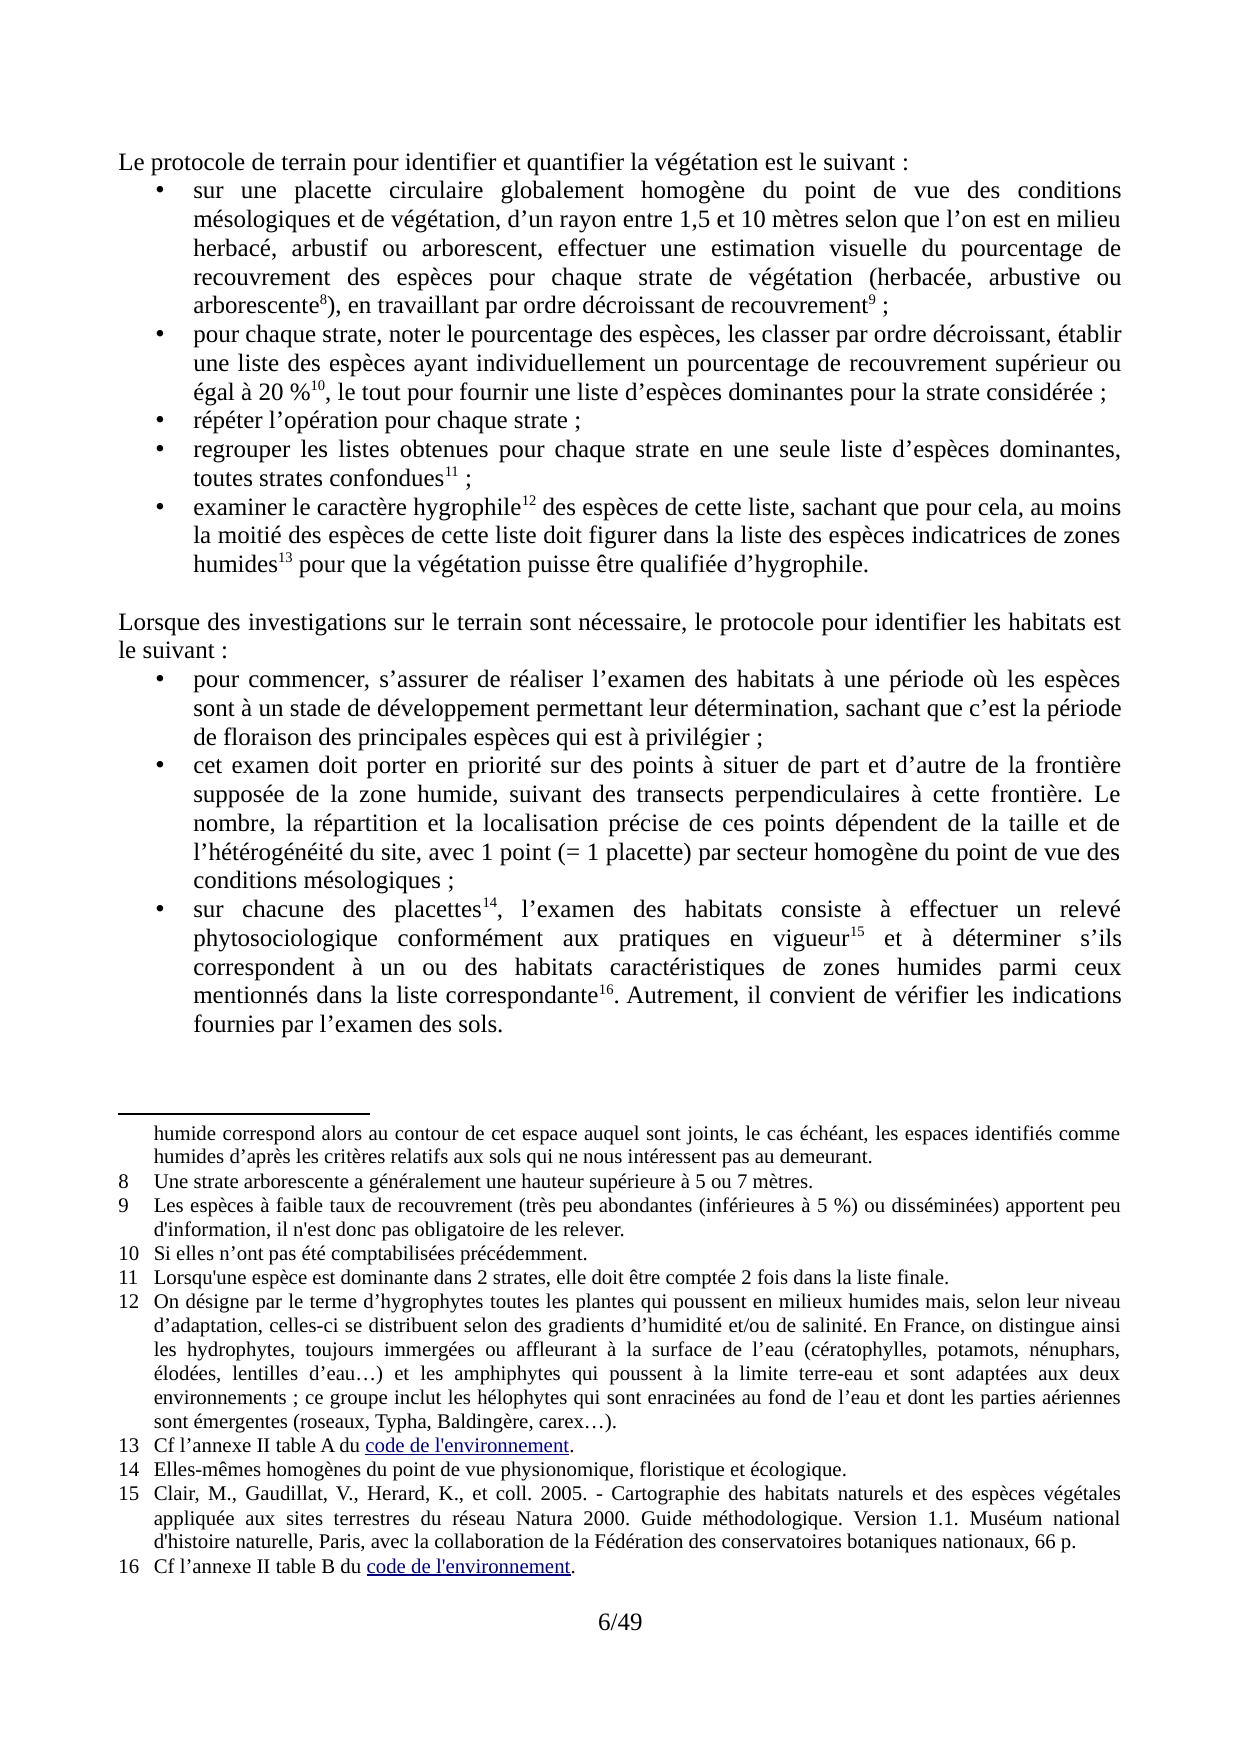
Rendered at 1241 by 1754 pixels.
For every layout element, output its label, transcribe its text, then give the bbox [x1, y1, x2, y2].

list pour chaque strate, noter le pourcentage des espèces, les classer par ordre décroissant, établir une liste des espèces ayant individuellement un pourcentage de recouvrement supérieur ou égal à 20 %, le tout pour fournir une liste d’espèces dominantes pour la strate considérée ; [156, 319, 1122, 406]
list sur une placette circulaire globalement homogène du point de vue des conditions mésologiques et de végétation, d’un rayon entre 1,5 et 10 mètres selon que l’on est en milieu herbacé, arbustif ou arborescent, effectuer une estimation visuelle du pourcentage de recouvrement des espèces pour chaque strate de végétation (herbacée, arbustive ou arborescente), en travaillant par ordre décroissant de recouvrement ; [156, 176, 1122, 319]
list Les espèces à faible taux de recouvrement (très peu abondantes (inférieures à 5 %) ou disséminées) apportent peu d'information, il n'est donc pas obligatoire de les relever. [118, 1193, 1122, 1241]
list répéter l’opération pour chaque strate ; [156, 406, 1122, 434]
list Cf l’annexe II table B du code de l'environnement. [118, 1553, 1122, 1578]
list regrouper les listes obtenues pour chaque strate en une seule liste d’espèces dominantes, toutes strates confondues ; [156, 434, 1122, 492]
text Lorsque des investigations sur le terrain sont nécessaire, le protocole pour identifier les habitats est le suivant : [118, 607, 1122, 664]
text Le protocole de terrain pour identifier et quantifier la végétation est le suivant : [118, 147, 1122, 176]
list sur chacune des placettes, l’examen des habitats consiste à effectuer un relevé phytosociologique conformément aux pratiques en vigueur et à déterminer s’ils correspondent à un ou des habitats caractéristiques de zones humides parmi ceux mentionnés dans la liste correspondante. Autrement, il convient de vérifier les indications fournies par l’examen des sols. [156, 894, 1122, 1038]
list Cf l’annexe II table A du code de l'environnement. [118, 1433, 1122, 1457]
list examiner le caractère hygrophile des espèces de cette liste, sachant que pour cela, au moins la moitié des espèces de cette liste doit figurer dans la liste des espèces indicatrices de zones humides pour que la végétation puisse être qualifiée d’hygrophile. [156, 492, 1122, 578]
list Lorsqu'une espèce est dominante dans 2 strates, elle doit être comptée 2 fois dans la liste finale. [118, 1265, 1122, 1289]
list Clair, M., Gaudillat, V., Herard, K., et coll. 2005. - Cartographie des habitats naturels et des espèces végétales appliquée aux sites terrestres du réseau Natura 2000. Guide méthodologique. Version 1.1. Muséum national d'histoire naturelle, Paris, avec la collaboration de la Fédération des conservatoires botaniques nationaux, 66 p. [118, 1481, 1122, 1553]
list Si elles n’ont pas été comptabilisées précédemment. [118, 1241, 1122, 1265]
list Une strate arborescente a généralement une hauteur supérieure à 5 ou 7 mètres. [118, 1168, 1122, 1193]
list cet examen doit porter en priorité sur des points à situer de part et d’autre de la frontière supposée de la zone humide, suivant des transects perpendiculaires à cette frontière. Le nombre, la répartition et la localisation précise de ces points dépendent de la taille et de l’hétérogénéité du site, avec 1 point (= 1 placette) par secteur homogène du point de vue des conditions mésologiques ; [156, 751, 1122, 894]
list humide correspond alors au contour de cet espace auquel sont joints, le cas échéant, les espaces identifiés comme humides d’après les critères relatifs aux sols qui ne nous intéressent pas au demeurant. [118, 1120, 1122, 1168]
list pour commencer, s’assurer de réaliser l’examen des habitats à une période où les espèces sont à un stade de développement permettant leur détermination, sachant que c’est la période de floraison des principales espèces qui est à privilégier ; [156, 664, 1122, 751]
list On désigne par le terme d’hygrophytes toutes les plantes qui poussent en milieux humides mais, selon leur niveau d’adaptation, celles-ci se distribuent selon des gradients d’humidité et/ou de salinité. En France, on distingue ainsi les hydrophytes, toujours immergées ou affleurant à la surface de l’eau (cératophylles, potamots, nénuphars, élodées, lentilles d’eau…) et les amphiphytes qui poussent à la limite terre-eau et sont adaptées aux deux environnements ; ce groupe inclut les hélophytes qui sont enracinées au fond de l’eau et dont les parties aériennes sont émergentes (roseaux, Typha, Baldingère, carex…). [118, 1289, 1122, 1433]
list Elles-mêmes homogènes du point de vue physionomique, floristique et écologique. [118, 1457, 1122, 1481]
